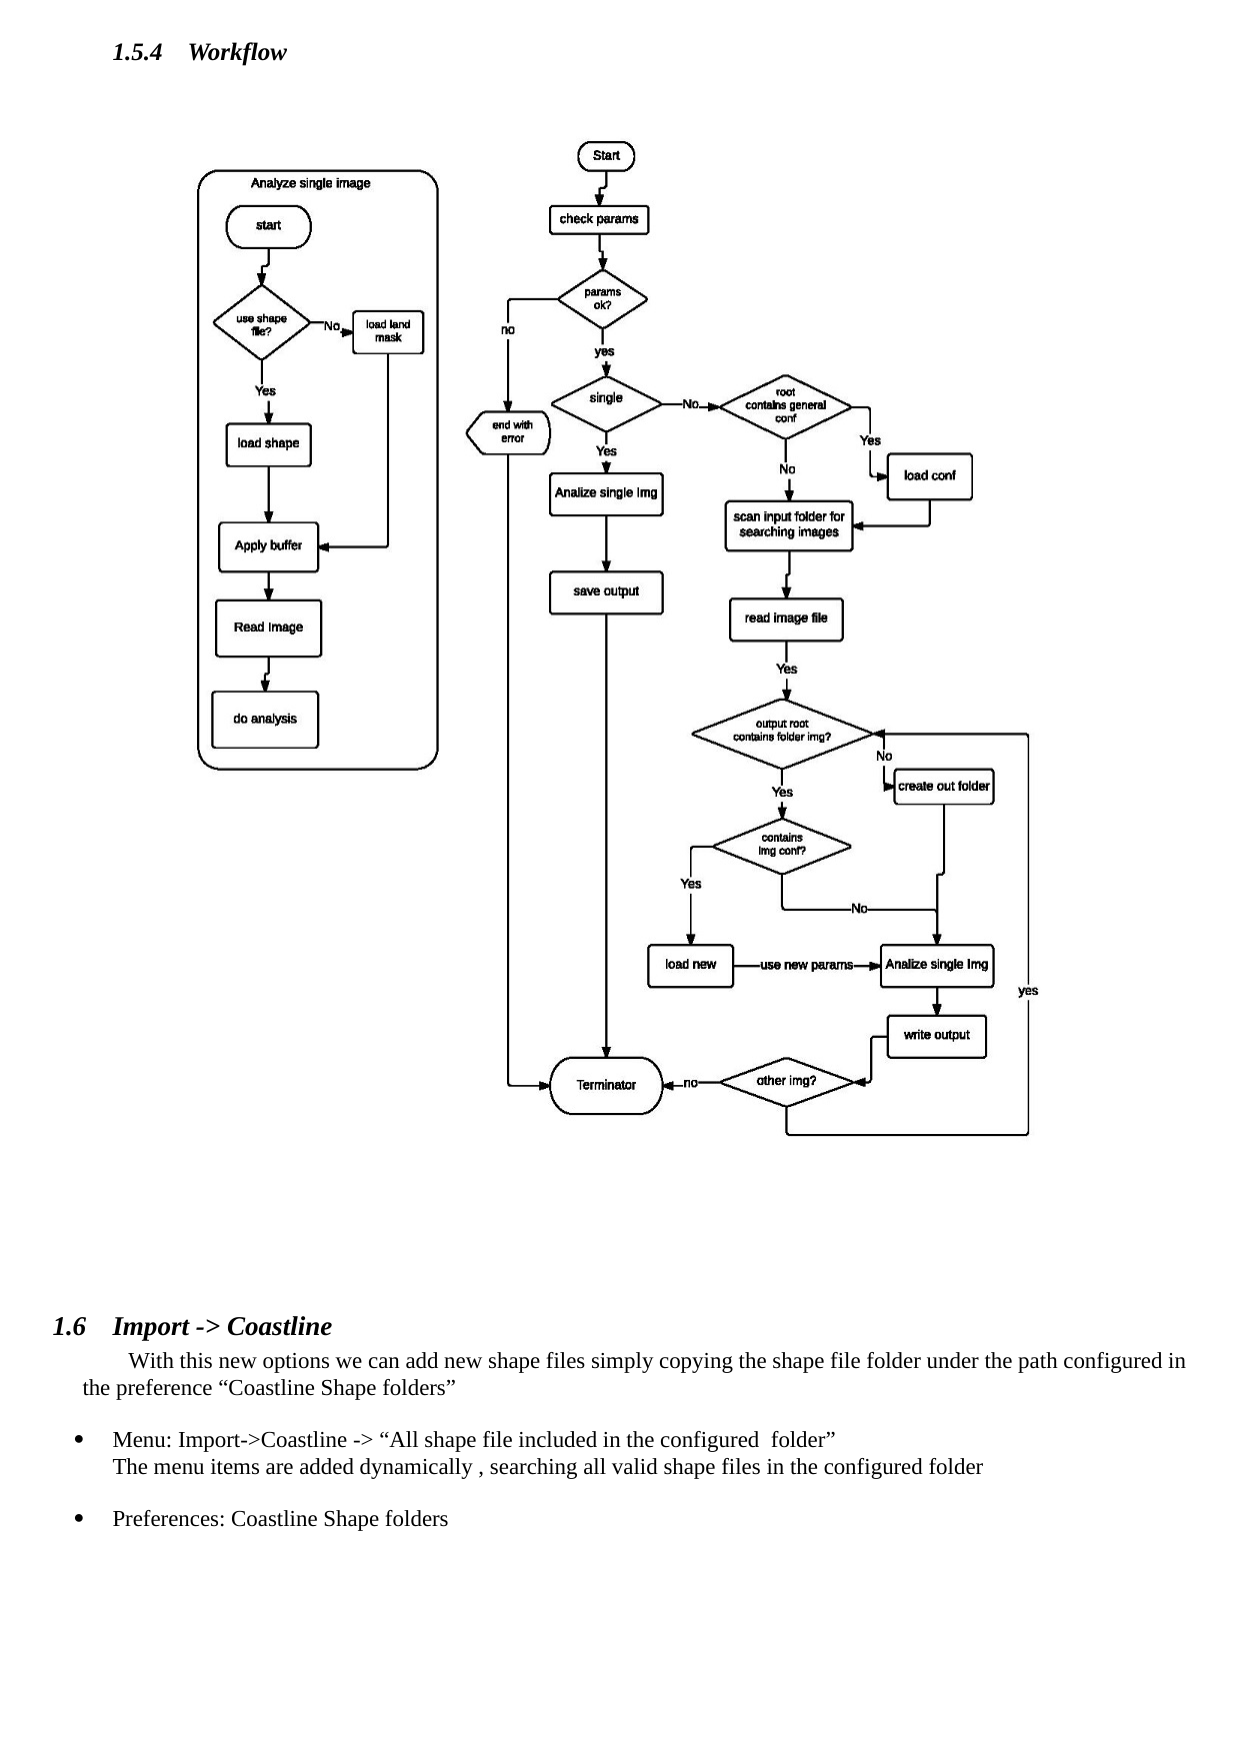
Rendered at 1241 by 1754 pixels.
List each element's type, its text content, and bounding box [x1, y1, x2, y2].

subtitle Import -> Coastline [52, 1310, 1203, 1341]
picture [128, 72, 1061, 1154]
list Preferences: Coastline Shape folders [75, 1506, 1203, 1558]
subtitle Workflow [112, 37, 1203, 66]
list Menu: Import->Coastline -> “All shape file included in the configured folder” The menu items are added dynamically , searching all valid shape files in the configured folder [75, 1426, 1203, 1506]
text With this new options we can add new shape files simply copying the shape file folder under the path configured in the preference “Coastline Shape folders” [82, 1347, 1203, 1400]
